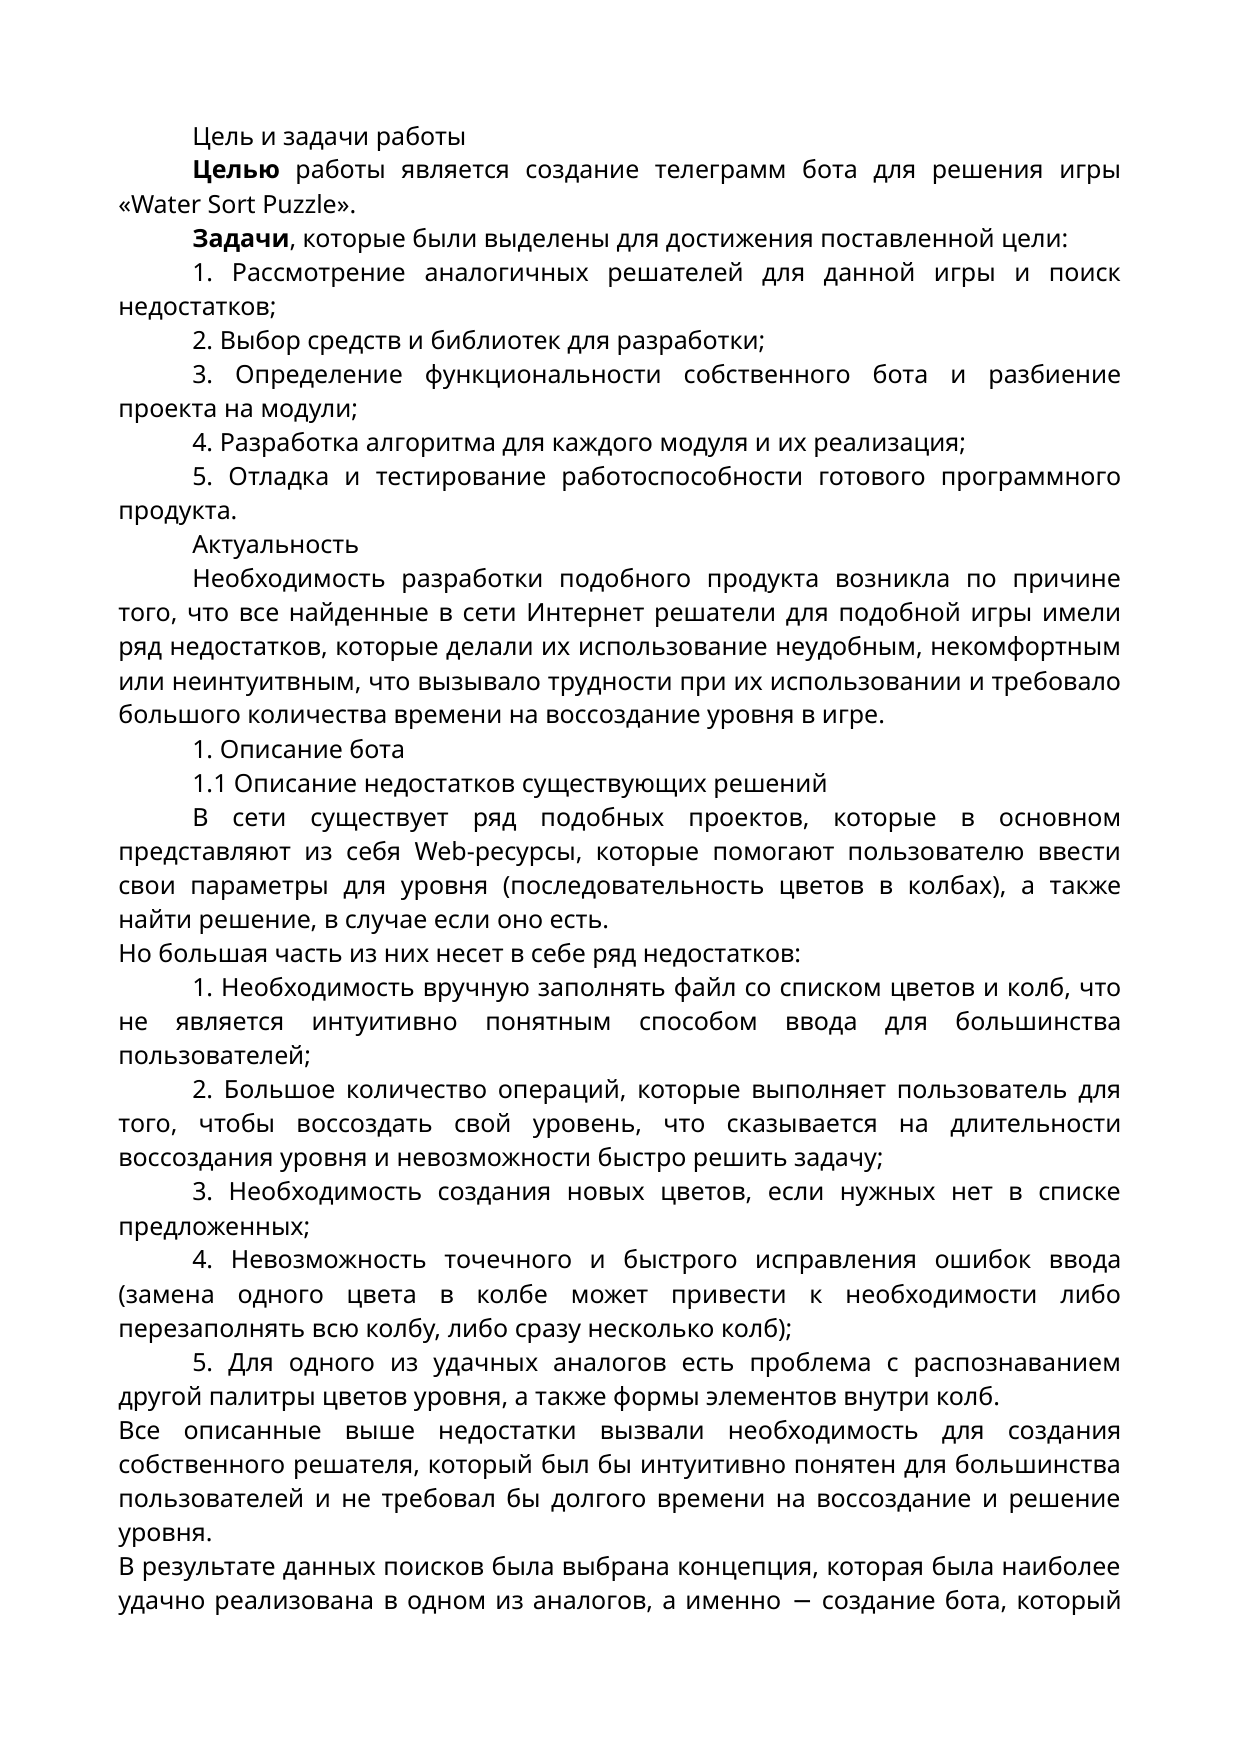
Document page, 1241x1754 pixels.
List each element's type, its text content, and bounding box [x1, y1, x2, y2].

text Актуальность [118, 527, 1122, 561]
text Целью работы является создание телеграмм бота для решения игры «Water Sort Puzzle». [118, 152, 1122, 220]
text Необходимость разработки подобного продукта возникла по причине того, что все найденные в сети Интернет решатели для подобной игры имели ряд недостатков, которые делали их использование неудобным, некомфортным или неинтуитвным, что вызывало трудности при их использовании и требовало большого количества времени на воссоздание уровня в игре. [118, 561, 1122, 731]
text В результате данных поисков была выбрана концепция, которая была наиболее удачно реализована в одном из аналогов, а именно − создание бота, который [118, 1549, 1122, 1617]
text 2. Большое количество операций, которые выполняет пользователь для того, чтобы воссоздать свой уровень, что сказывается на длительности воссоздания уровня и невозможности быстро решить задачу; [118, 1072, 1122, 1174]
text 1. Описание бота [118, 731, 1122, 765]
text В сети существует ряд подобных проектов, которые в основном представляют из себя Web-ресурсы, которые помогают пользователю ввести свои параметры для уровня (последовательность цветов в колбах), а также найти решение, в случае если оно есть. [118, 799, 1122, 936]
text 4. Разработка алгоритма для каждого модуля и их реализация; [118, 425, 1122, 459]
text Все описанные выше недостатки вызвали необходимость для создания собственного решателя, который был бы интуитивно понятен для большинства пользователей и не требовал бы долгого времени на воссоздание и решение уровня. [118, 1412, 1122, 1549]
text Задачи, которые были выделены для достижения поставленной цели: [118, 220, 1122, 254]
text 4. Невозможность точечного и быстрого исправления ошибок ввода (замена одного цвета в колбе может привести к необходимости либо перезаполнять всю колбу, либо сразу несколько колб); [118, 1242, 1122, 1344]
text Но большая часть из них несет в себе ряд недостатков: [118, 936, 1122, 970]
text 3. Определение функциональности собственного бота и разбиение проекта на модули; [118, 357, 1122, 425]
text 1. Рассмотрение аналогичных решателей для данной игры и поиск недостатков; [118, 254, 1122, 322]
text 5. Отладка и тестирование работоспособности готового программного продукта. [118, 459, 1122, 527]
text 5. Для одного из удачных аналогов есть проблема с распознаванием другой палитры цветов уровня, а также формы элементов внутри колб. [118, 1344, 1122, 1412]
text Цель и задачи работы [118, 118, 1122, 152]
text 1. Необходимость вручную заполнять файл со списком цветов и колб, что не является интуитивно понятным способом ввода для большинства пользователей; [118, 970, 1122, 1072]
text 1.1 Описание недостатков существующих решений [118, 765, 1122, 799]
text 2. Выбор средств и библиотек для разработки; [118, 322, 1122, 357]
text 3. Необходимость создания новых цветов, если нужных нет в списке предложенных; [118, 1174, 1122, 1242]
